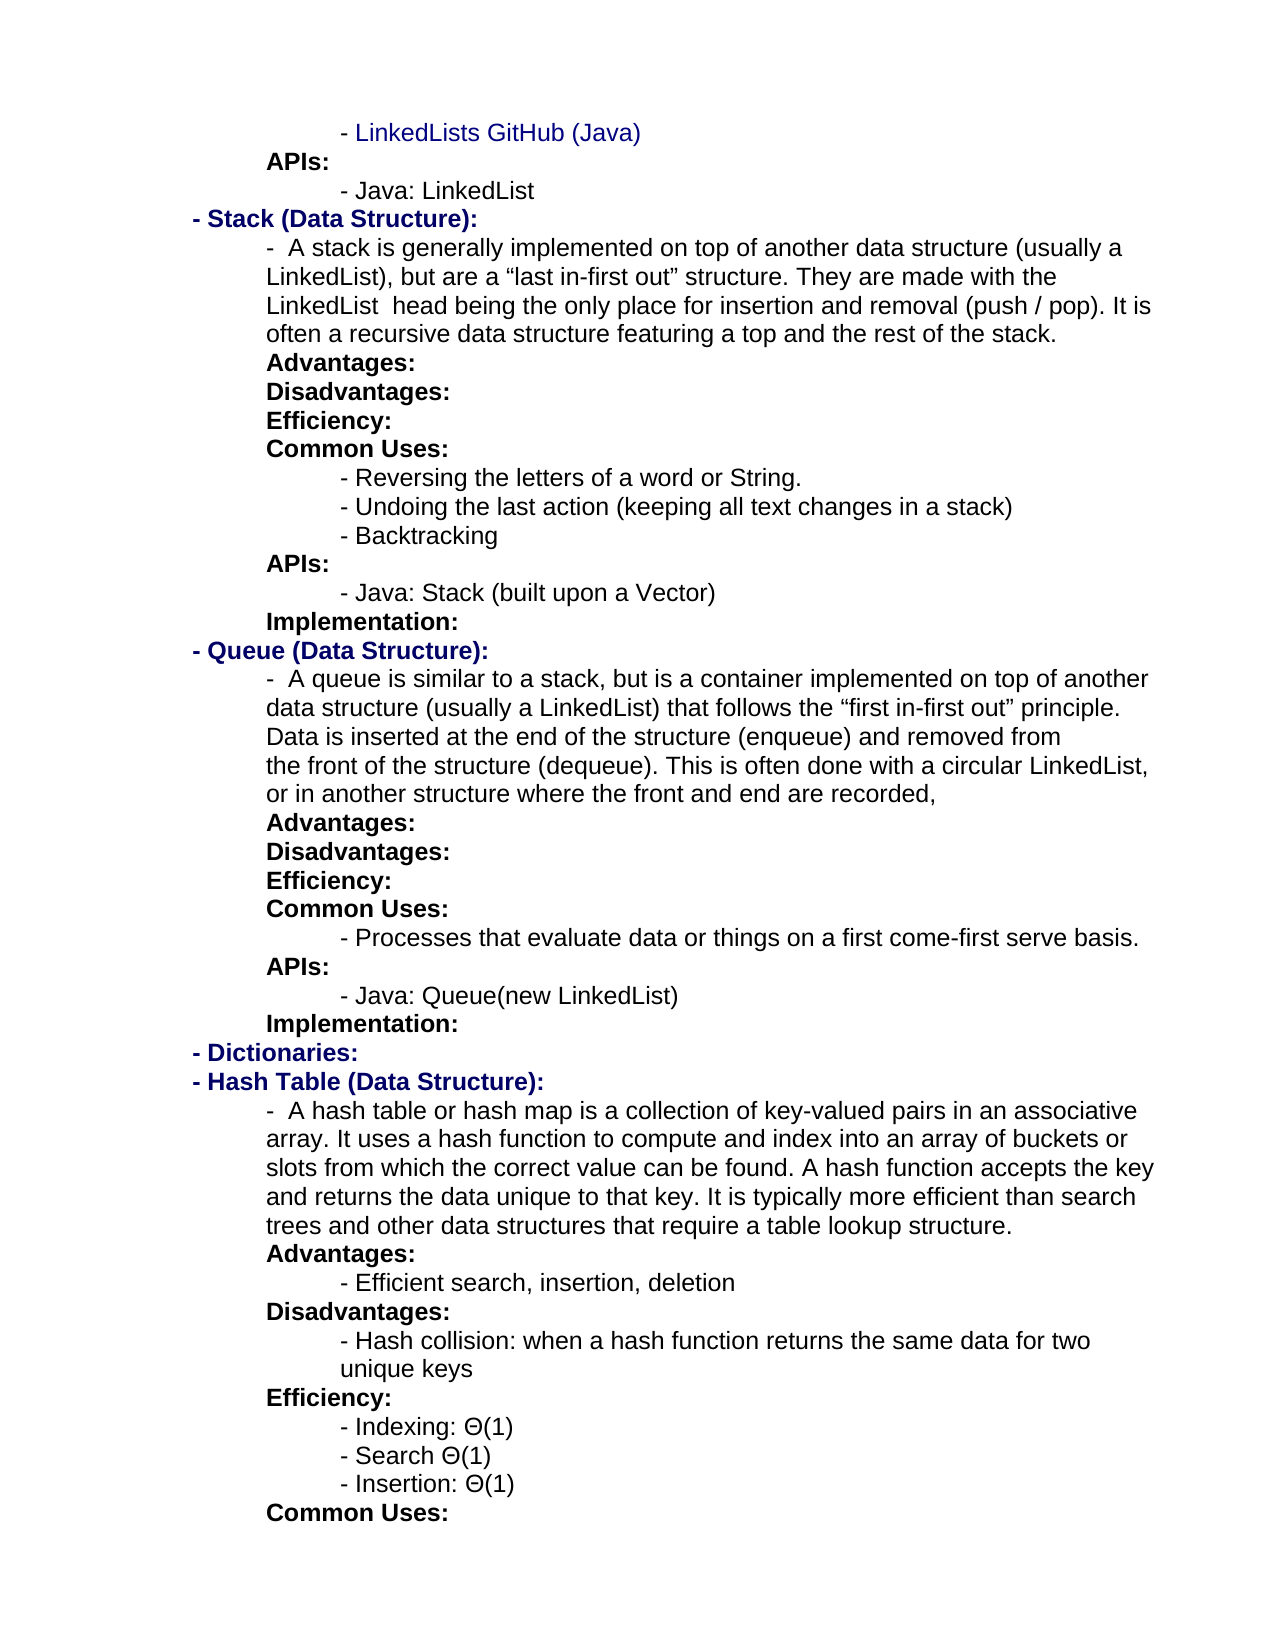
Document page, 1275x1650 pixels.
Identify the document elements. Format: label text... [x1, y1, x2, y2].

text APIs: [118, 952, 1157, 981]
text APIs: [118, 147, 1157, 176]
text Efficiency: [118, 866, 1157, 894]
text - Java: Stack (built upon a Vector) [118, 578, 1157, 607]
text - Reversing the letters of a word or String. [118, 463, 1157, 492]
text Advantages: [118, 808, 1157, 837]
text - Backtracking [118, 521, 1157, 549]
text Efficiency: [118, 406, 1157, 434]
text Common Uses: [118, 434, 1157, 463]
text Advantages: [118, 348, 1157, 377]
text - Hash collision: when a hash function returns the same data for two unique keys [118, 1326, 1157, 1383]
text Implementation: [118, 607, 1157, 636]
text APIs: [118, 549, 1157, 578]
text - Java: Queue(new LinkedList) [118, 981, 1157, 1009]
text Common Uses: [118, 1498, 1157, 1527]
text - Insertion: Θ(1) [118, 1469, 1157, 1498]
text Disadvantages: [118, 837, 1157, 866]
text Efficiency: [118, 1383, 1157, 1412]
text - Undoing the last action (keeping all text changes in a stack) [118, 492, 1157, 521]
text - A hash table or hash map is a collection of key-valued pairs in an associative array. It uses a hash function to compute and index into an array of buckets or slots from which the correct value can be found. A hash function accepts the key and returns the data unique to that key. It is typically more efficient than search trees and other data structures that require a table lookup structure. [118, 1096, 1157, 1239]
text - Queue (Data Structure): [118, 636, 1157, 664]
text - A queue is similar to a stack, but is a container implemented on top of another data structure (usually a LinkedList) that follows the “first in-first out” principle. Data is inserted at the end of the structure (enqueue) and removed from the front of the structure (dequeue). This is often done with a circular LinkedList, or in another structure where the front and end are recorded, [118, 664, 1157, 808]
text - A stack is generally implemented on top of another data structure (usually a LinkedList), but are a “last in-first out” structure. They are made with the LinkedList head being the only place for insertion and removal (push / pop). It is often a recursive data structure featuring a top and the rest of the stack. [118, 233, 1157, 348]
text - Hash Table (Data Structure): [118, 1067, 1157, 1096]
text Common Uses: [118, 894, 1157, 923]
text Disadvantages: [118, 377, 1157, 406]
text - Stack (Data Structure): [118, 204, 1157, 233]
text Disadvantages: [118, 1297, 1157, 1326]
text - Dictionaries: [118, 1038, 1157, 1067]
text - Search Θ(1) [118, 1441, 1157, 1469]
text - Indexing: Θ(1) [118, 1412, 1157, 1441]
text - Java: LinkedList [118, 176, 1157, 204]
text - LinkedLists GitHub (Java) [118, 118, 1157, 147]
text - Efficient search, insertion, deletion [118, 1268, 1157, 1297]
text Implementation: [118, 1009, 1157, 1038]
text Advantages: [118, 1239, 1157, 1268]
text - Processes that evaluate data or things on a first come-first serve basis. [118, 923, 1157, 952]
